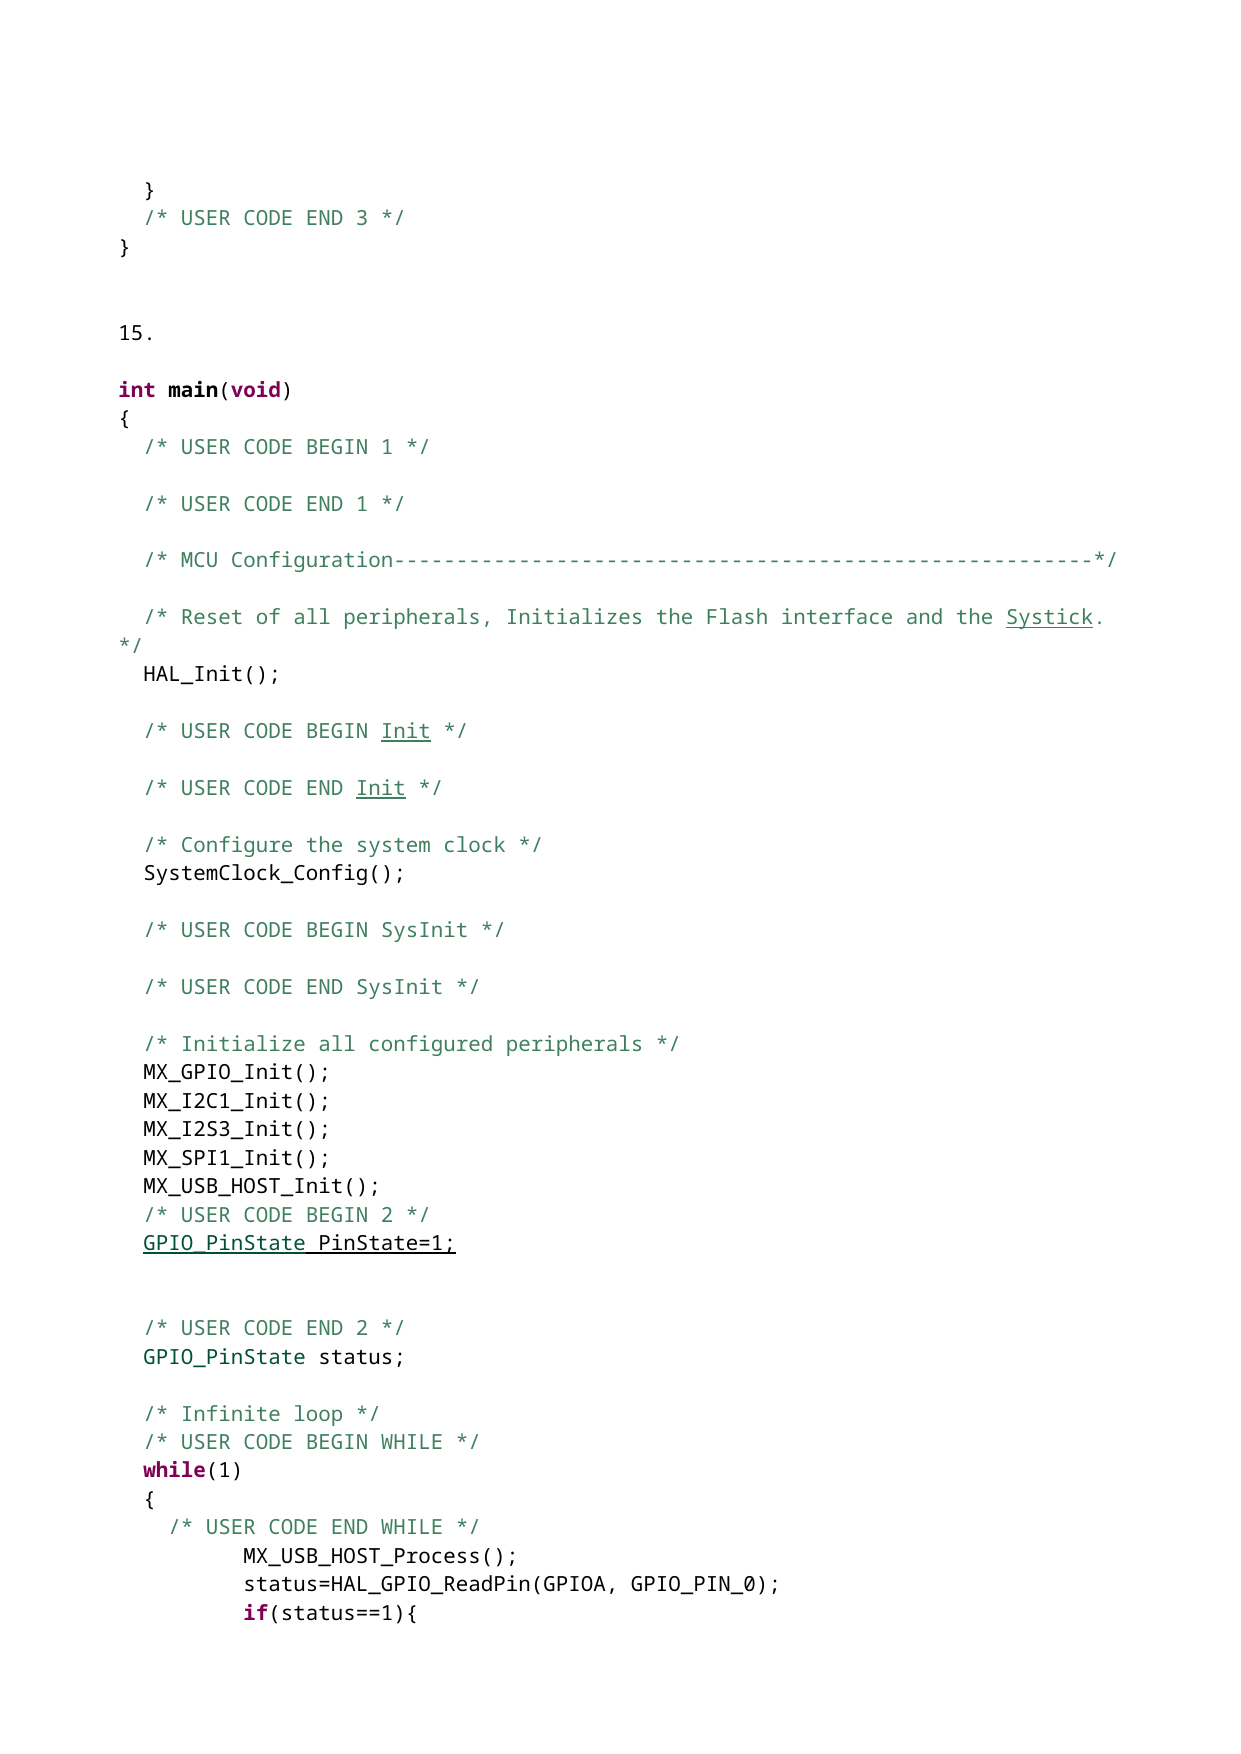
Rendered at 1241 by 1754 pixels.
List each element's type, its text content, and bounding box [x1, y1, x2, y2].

text /* MCU Configuration--------------------------------------------------------*/ [118, 546, 1122, 574]
text MX_SPI1_Init(); [118, 1143, 1122, 1171]
text /* USER CODE BEGIN WHILE */ [118, 1427, 1122, 1456]
text HAL_Init(); [118, 659, 1122, 688]
text /* USER CODE END WHILE */ [118, 1512, 1122, 1541]
text /* USER CODE BEGIN SysInit */ [118, 915, 1122, 944]
text SystemClock_Config(); [118, 858, 1122, 887]
text /* USER CODE END Init */ [118, 773, 1122, 802]
text /* Configure the system clock */ [118, 830, 1122, 858]
text /* USER CODE BEGIN Init */ [118, 716, 1122, 745]
text int main(void) [118, 375, 1122, 403]
text MX_USB_HOST_Init(); [118, 1171, 1122, 1200]
text /* Reset of all peripherals, Initializes the Flash interface and the Systick. */ [118, 602, 1122, 659]
text { [118, 1484, 1122, 1512]
text /* Infinite loop */ [118, 1399, 1122, 1427]
text if(status==1){ [118, 1598, 1122, 1626]
text /* USER CODE END 3 */ [118, 203, 1122, 232]
text } [118, 232, 1122, 260]
text while(1) [118, 1456, 1122, 1484]
text MX_I2C1_Init(); [118, 1086, 1122, 1114]
text MX_GPIO_Init(); [118, 1057, 1122, 1086]
text { [118, 403, 1122, 432]
text GPIO_PinState status; [118, 1342, 1122, 1370]
text } [118, 175, 1122, 203]
text /* Initialize all configured peripherals */ [118, 1029, 1122, 1057]
text status=HAL_GPIO_ReadPin(GPIOA, GPIO_PIN_0); [118, 1569, 1122, 1598]
text /* USER CODE END SysInit */ [118, 972, 1122, 1001]
text /* USER CODE BEGIN 2 */ [118, 1200, 1122, 1228]
text /* USER CODE BEGIN 1 */ [118, 432, 1122, 460]
text /* USER CODE END 2 */ [118, 1313, 1122, 1342]
text /* USER CODE END 1 */ [118, 489, 1122, 517]
text MX_I2S3_Init(); [118, 1114, 1122, 1143]
text 15. [118, 318, 1122, 346]
text MX_USB_HOST_Process(); [118, 1541, 1122, 1569]
text GPIO_PinState PinState=1; [118, 1228, 1122, 1257]
